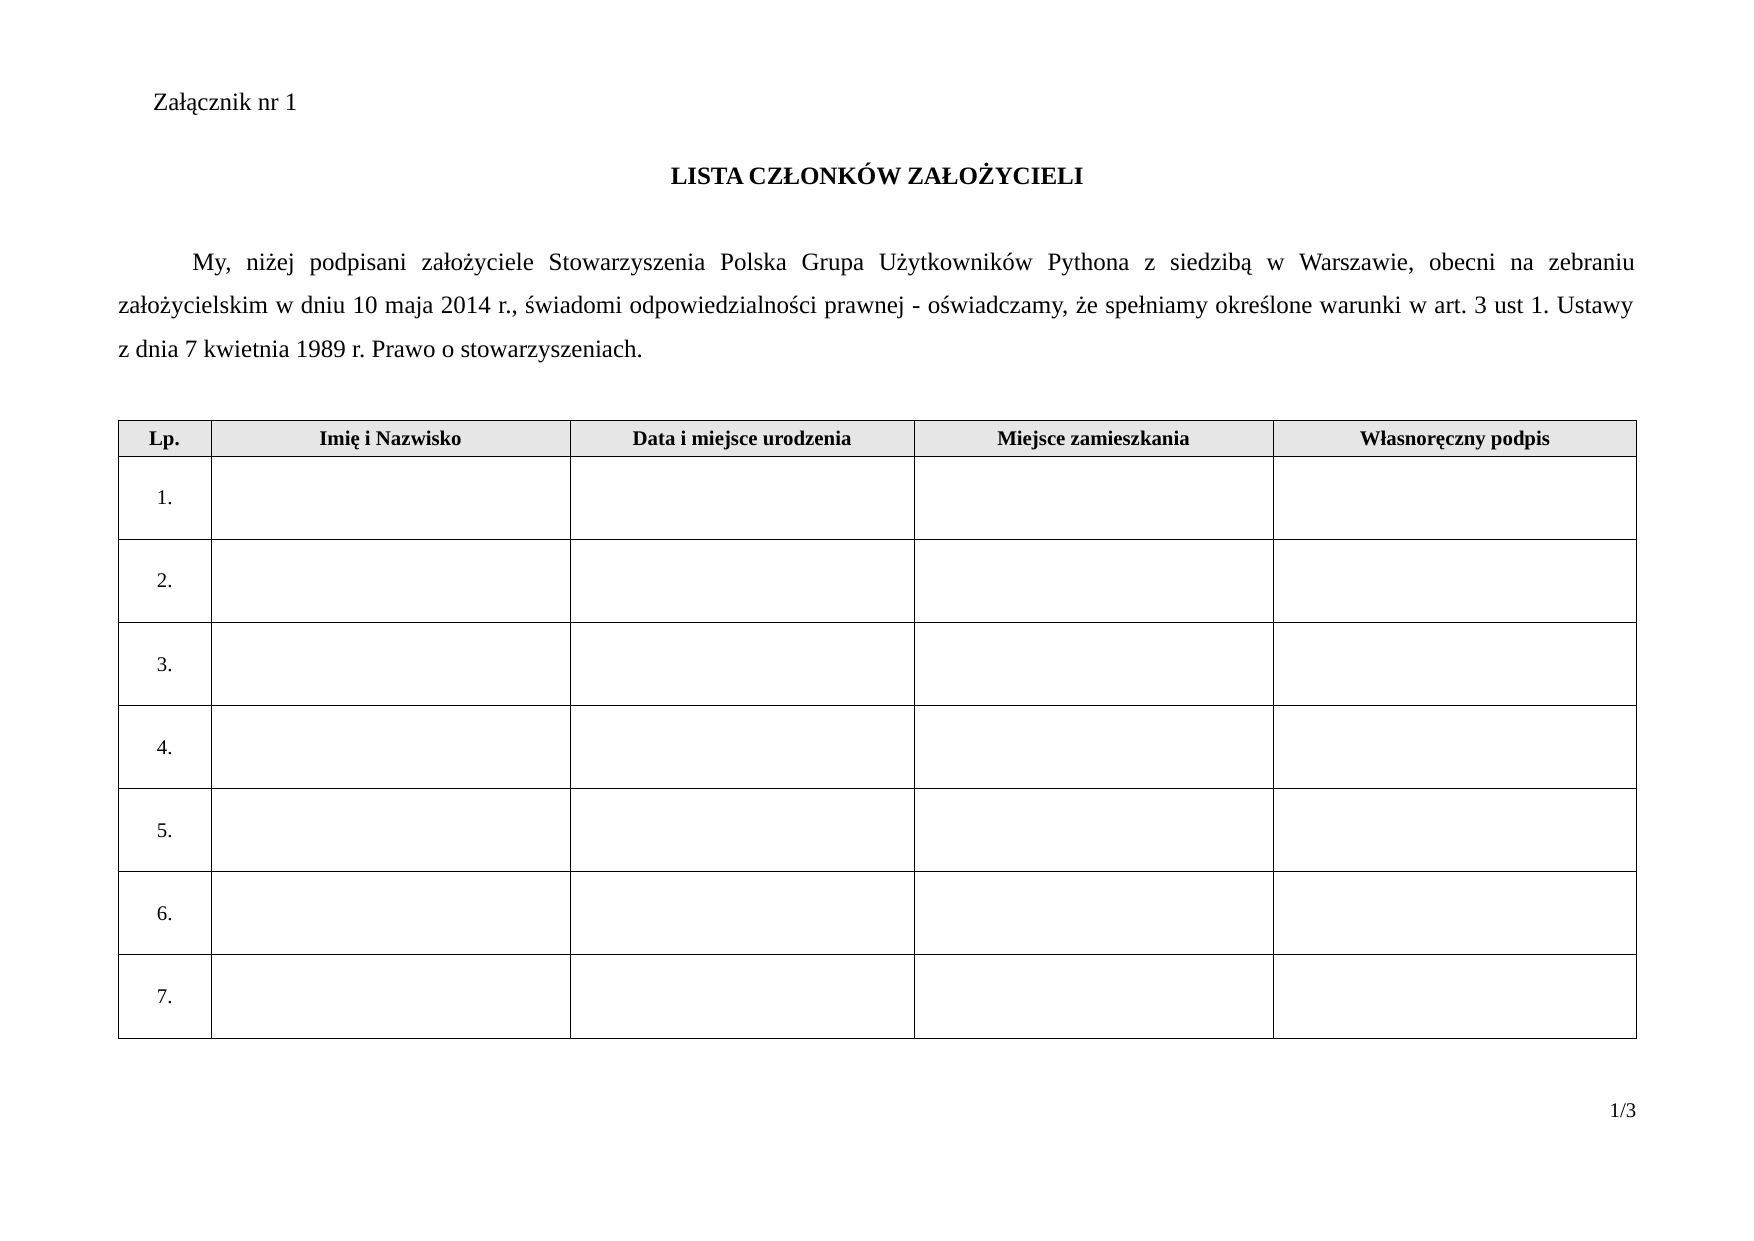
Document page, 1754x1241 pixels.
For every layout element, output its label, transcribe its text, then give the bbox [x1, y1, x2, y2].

text LISTA CZŁONKÓW ZAŁOŻYCIELI [118, 161, 1636, 190]
table_cell 5. [119, 789, 211, 871]
table_cell [1274, 540, 1636, 622]
text My, niżej podpisani założyciele Stowarzyszenia Polska Grupa Użytkowników Pythona z siedzibą w Warszawie, obecni na zebraniu założycielskim w dniu 10 maja 2014 r., świadomi odpowiedzialności prawnej - oświadczamy, że spełniamy określone warunki w art. 3 ust 1. Ustawy z dnia 7 kwietnia 1989 r. Prawo o stowarzyszeniach. [118, 247, 1636, 362]
table_cell [571, 955, 914, 1037]
table_cell [915, 457, 1273, 539]
table_cell [212, 706, 570, 788]
table_cell [571, 789, 914, 871]
table_cell [571, 872, 914, 954]
table_cell [571, 623, 914, 705]
table_cell [1274, 623, 1636, 705]
table_cell [1274, 872, 1636, 954]
table_cell [915, 623, 1273, 705]
table_cell [1274, 955, 1636, 1037]
table_cell [915, 540, 1273, 622]
table_cell [212, 540, 570, 622]
table_cell [212, 872, 570, 954]
table_header Miejsce zamieszkania [915, 421, 1273, 456]
table_cell 3. [119, 623, 211, 705]
table_cell [1274, 457, 1636, 539]
table_cell 6. [119, 872, 211, 954]
table_cell [915, 706, 1273, 788]
table_cell [915, 872, 1273, 954]
table_cell 4. [119, 706, 211, 788]
table_cell [571, 706, 914, 788]
table_cell [571, 457, 914, 539]
table_header Lp. [119, 421, 211, 456]
table_cell [1274, 789, 1636, 871]
table_cell [915, 789, 1273, 871]
table_header Własnoręczny podpis [1274, 421, 1636, 456]
table_cell [571, 540, 914, 622]
table_cell 2. [119, 540, 211, 622]
table_header Imię i Nazwisko [212, 421, 570, 456]
table_cell [1274, 706, 1636, 788]
table_cell [212, 955, 570, 1037]
table_cell [915, 955, 1273, 1037]
table_header Data i miejsce urodzenia [571, 421, 914, 456]
table_cell [212, 623, 570, 705]
table_cell 7. [119, 955, 211, 1037]
table_cell 1. [119, 457, 211, 539]
table_cell [212, 789, 570, 871]
table_cell [212, 457, 570, 539]
